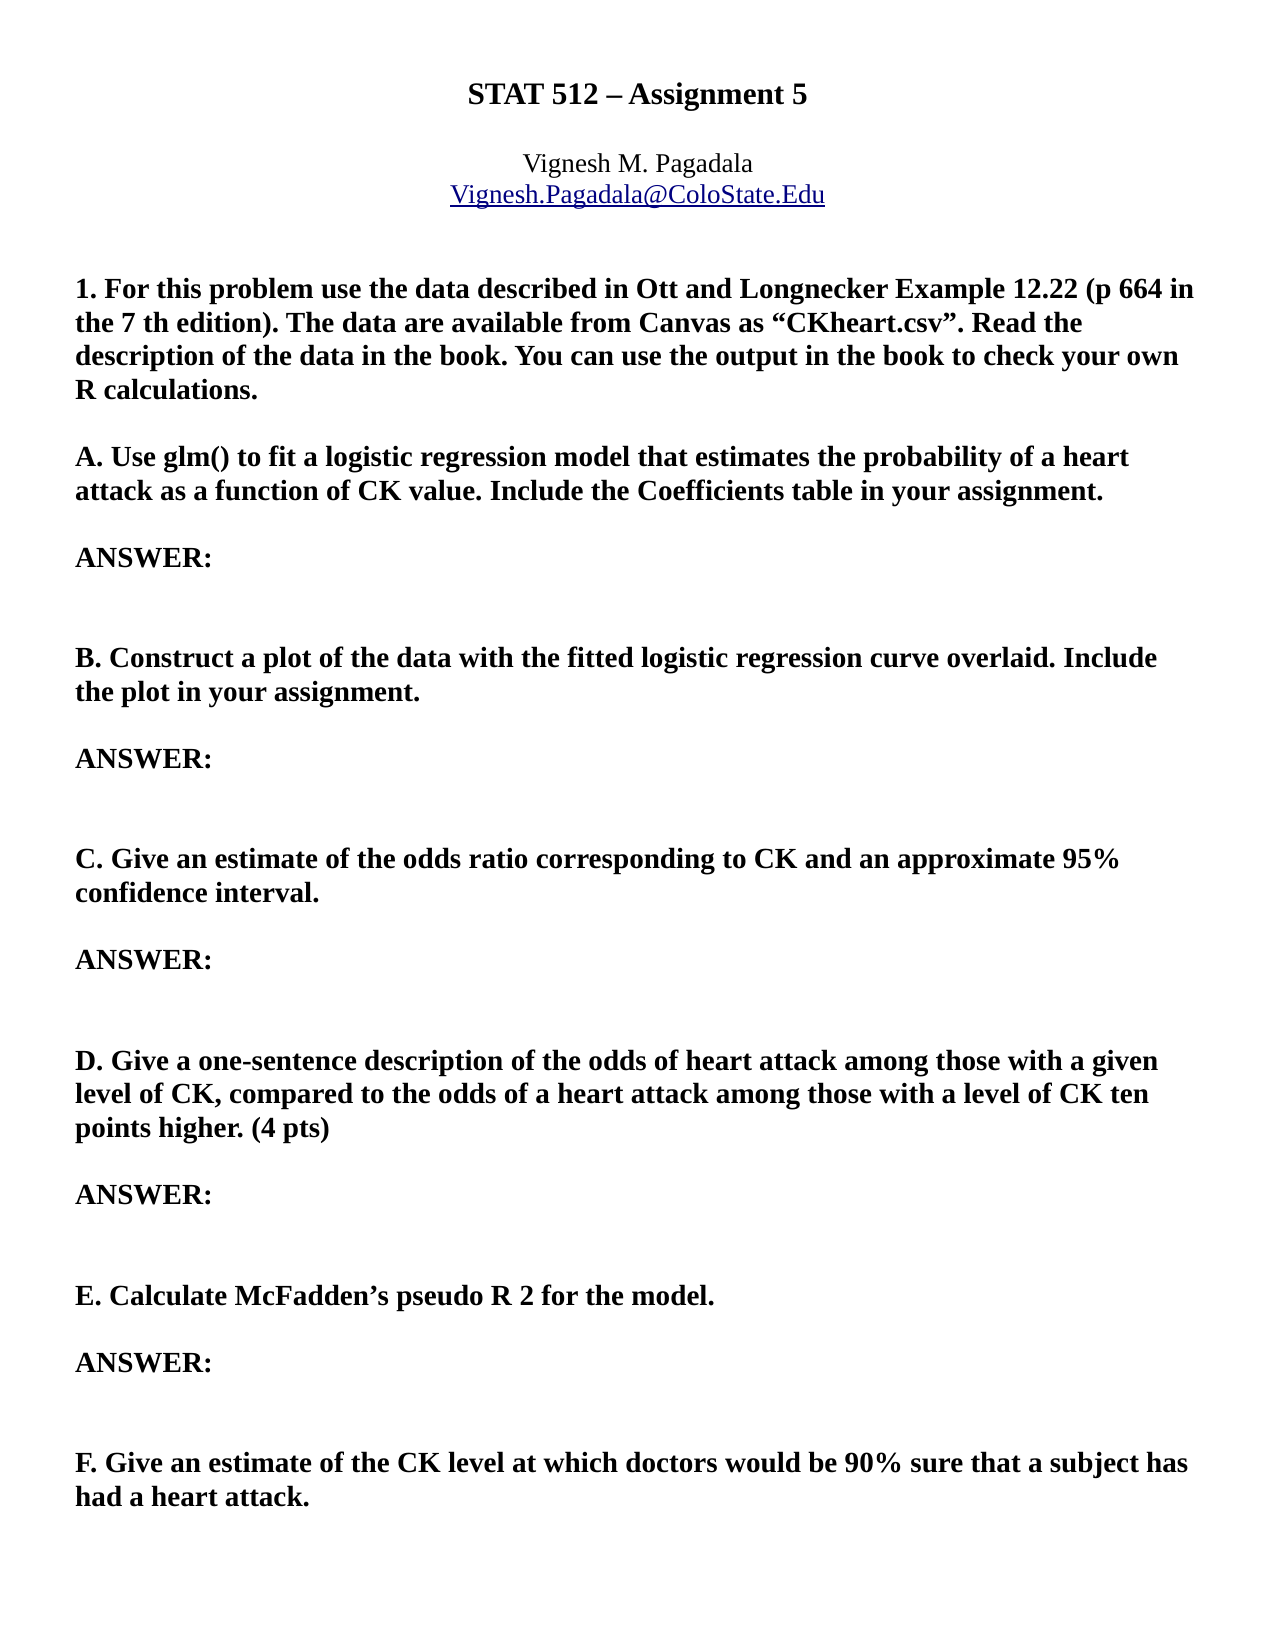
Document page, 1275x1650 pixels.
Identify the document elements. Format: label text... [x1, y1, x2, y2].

text ANSWER: [75, 942, 1200, 976]
text Vignesh.Pagadala@ColoState.Edu [75, 178, 1200, 209]
text Vignesh M. Pagadala [75, 147, 1200, 178]
text STAT 512 – Assignment 5 [75, 75, 1200, 111]
text D. Give a one-sentence description of the odds of heart attack among those with a given level of CK, compared to the odds of a heart attack among those with a level of CK ten points higher. (4 pts) [75, 1043, 1200, 1143]
text B. Construct a plot of the data with the fitted logistic regression curve overlaid. Include the plot in your assignment. [75, 640, 1200, 707]
text ANSWER: [75, 540, 1200, 573]
text C. Give an estimate of the odds ratio corresponding to CK and an approximate 95% confidence interval. [75, 842, 1200, 909]
text A. Use glm() to fit a logistic regression model that estimates the probability of a heart attack as a function of CK value. Include the Coefficients table in your assignment. [75, 439, 1200, 506]
text F. Give an estimate of the CK level at which doctors would be 90% sure that a subject has had a heart attack. [75, 1445, 1200, 1512]
text 1. For this problem use the data described in Ott and Longnecker Example 12.22 (p 664 in the 7 th edition). The data are available from Canvas as “CKheart.csv”. Read the description of the data in the book. You can use the output in the book to check your own R calculations. [75, 271, 1200, 406]
text ANSWER: [75, 741, 1200, 774]
text ANSWER: [75, 1177, 1200, 1211]
text ANSWER: [75, 1345, 1200, 1378]
text E. Calculate McFadden’s pseudo R 2 for the model. [75, 1278, 1200, 1311]
